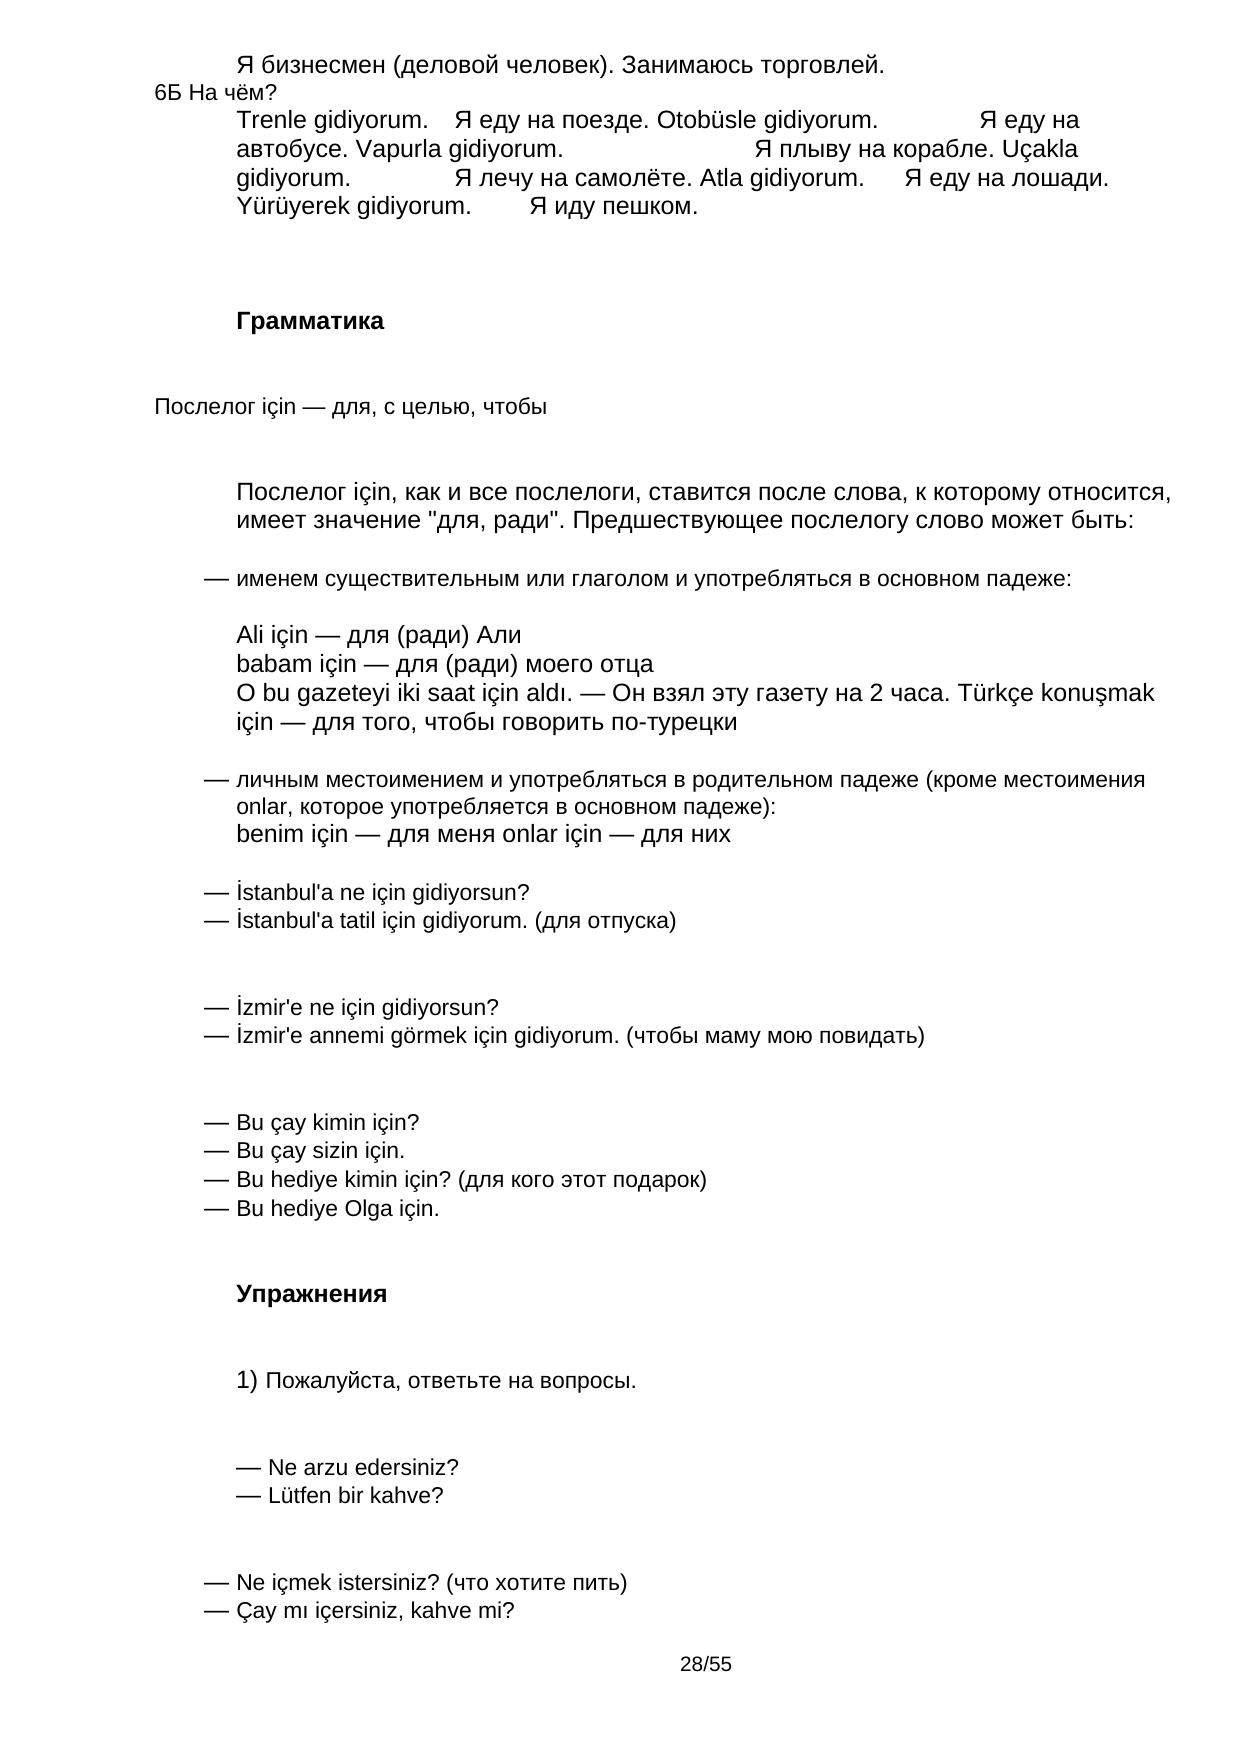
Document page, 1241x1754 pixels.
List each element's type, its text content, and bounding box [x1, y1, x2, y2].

list İstanbul'a ne için gidiyorsun? [204, 877, 1176, 905]
list Çay mı içersiniz, kahve mi? [204, 1595, 1176, 1624]
list Ne içmek istersiniz? (что хотите пить) [204, 1567, 1176, 1595]
list İstanbul'a tatil için gidiyorum. (для отпуска) [204, 905, 1176, 934]
list Bu hediye Olga için. [204, 1193, 1176, 1222]
text Я бизнесмен (деловой человек). Занимаюсь торговлей. [236, 50, 1176, 79]
text O bu gazeteyi iki saat için aldı. — Он взял эту газету на 2 часа. Türkçe konuşmak için — для того, чтобы говорить по-турецки [236, 678, 1176, 735]
list İzmir'e ne için gidiyorsun? [204, 992, 1176, 1020]
list личным местоимением и употребляться в родительном падеже (кроме местоимения onlar, которое употребляется в основном падеже): [204, 764, 1176, 819]
list Bu çay sizin için. [204, 1135, 1176, 1164]
text Ali için — для (ради) Али [236, 620, 1176, 649]
text Послелог için, как и все послелоги, ставится после слова, к которому относится, имеет значение "для, ради". Предшествующее послелогу слово может быть: [236, 476, 1176, 534]
text benim için — для меня onlar için — для них [236, 819, 1176, 848]
subtitle Упражнения [236, 1279, 1176, 1308]
list Пожалуйста, ответьте на вопросы. [236, 1365, 1176, 1394]
text babam için — для (ради) моего отца [236, 649, 1176, 678]
text Yürüyerek gidiyorum. Я иду пешком. [236, 191, 1176, 220]
list Lütfen bir kahve? [236, 1480, 1176, 1509]
text Trenle gidiyorum. Я еду на поезде. Otobüsle gidiyorum. Я еду на автобусе. Vapurla gidiyorum. Я плыву на корабле. Uçakla gidiyorum. Я лечу на самолёте. Atla gidiyorum. Я еду на лошади. [236, 105, 1176, 191]
text Послелог için — для, с целью, чтобы [154, 393, 1176, 419]
list Bu hediye kimin için? (для кого этот подарок) [204, 1164, 1176, 1193]
list İzmir'e annemi görmek için gidiyorum. (чтобы маму мою повидать) [204, 1020, 1176, 1049]
subtitle Грамматика [236, 306, 1176, 335]
list именем существительным или глаголом и употребляться в основном падеже: [204, 563, 1176, 591]
list Bu çay kimin için? [204, 1107, 1176, 1135]
list Ne arzu edersiniz? [236, 1452, 1176, 1480]
subtitle 6Б На чём? [154, 79, 1176, 105]
